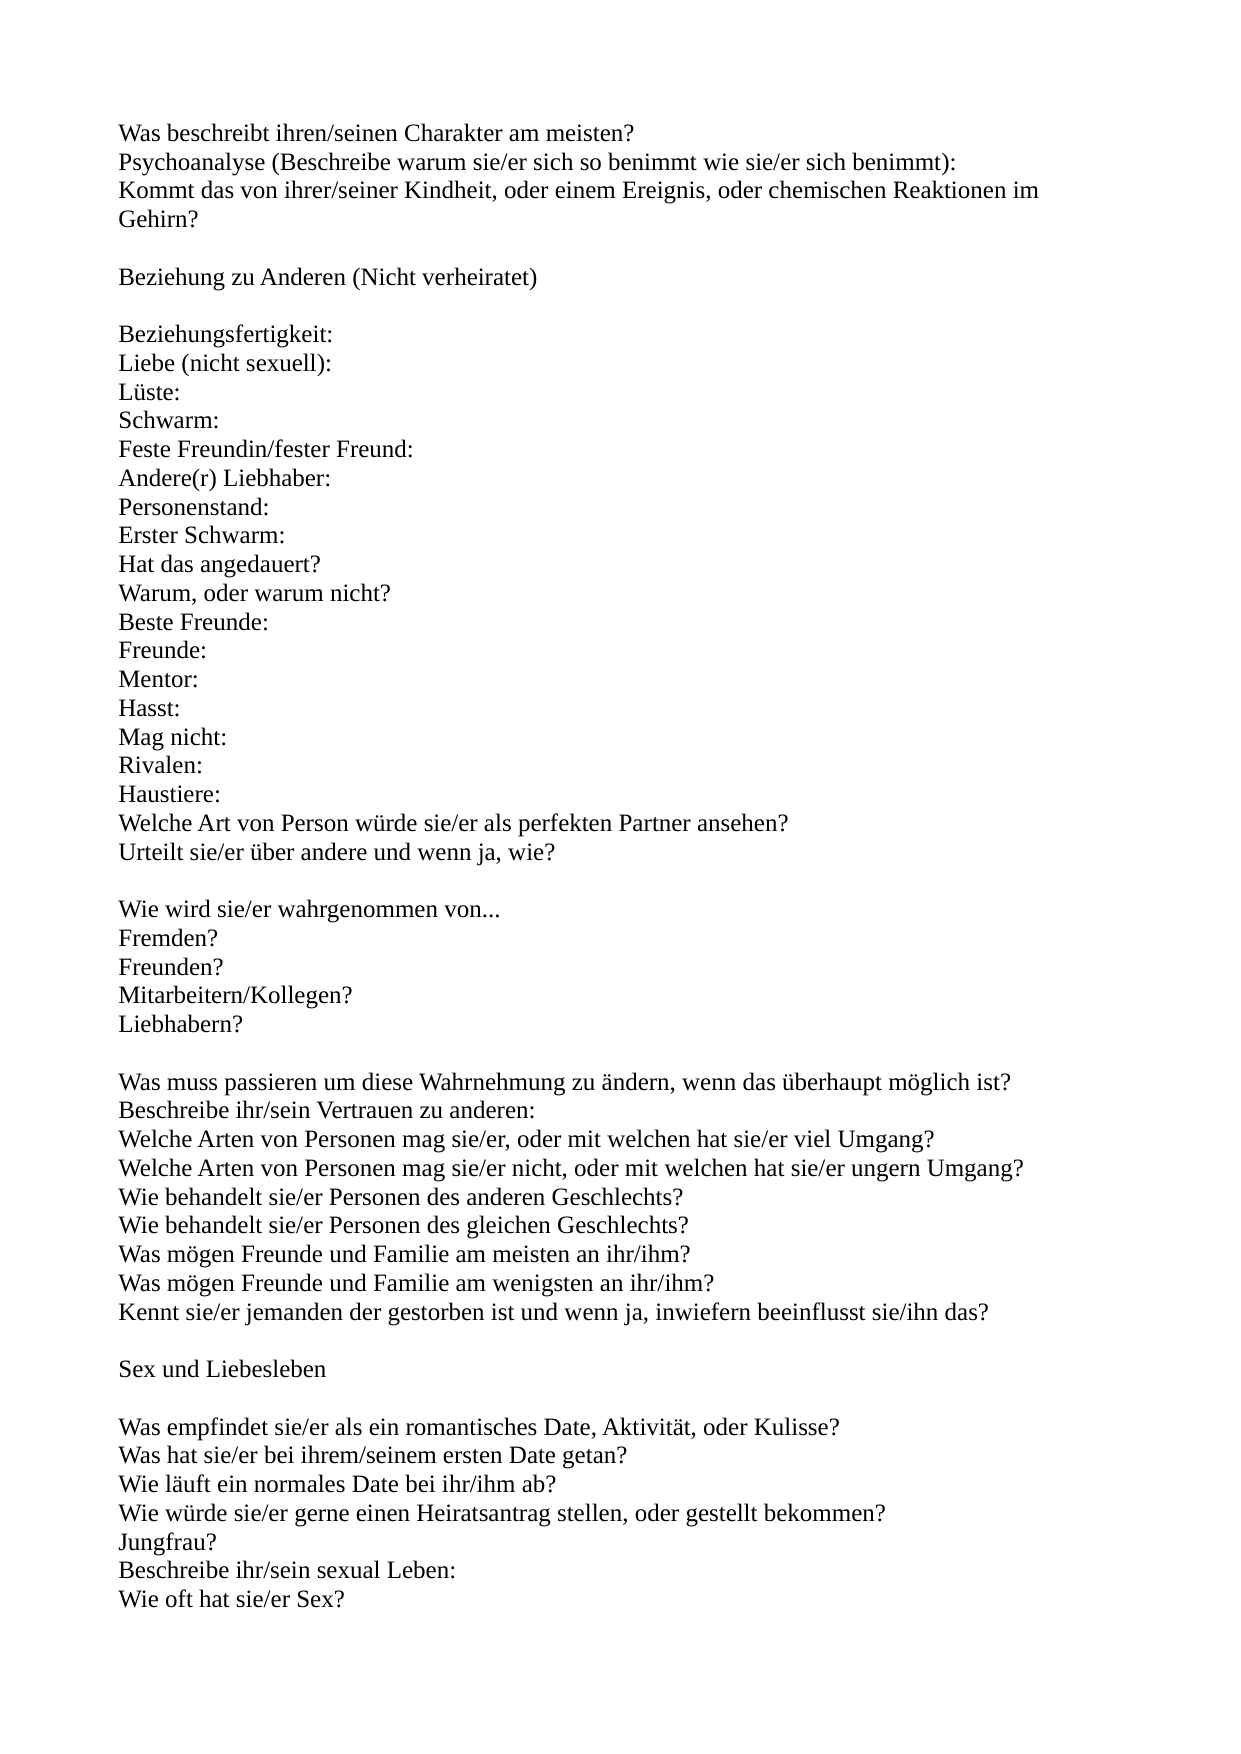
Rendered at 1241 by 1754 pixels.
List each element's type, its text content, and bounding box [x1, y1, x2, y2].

text Was beschreibt ihren/seinen Charakter am meisten? Psychoanalyse (Beschreibe warum sie/er sich so benimmt wie sie/er sich benimmt): Kommt das von ihrer/seiner Kindheit, oder einem Ereignis, oder chemischen Reaktionen im Gehirn? Beziehung zu Anderen (Nicht verheiratet) Beziehungsfertigkeit: Liebe (nicht sexuell): Lüste: Schwarm: Feste Freundin/fester Freund: Andere(r) Liebhaber: Personenstand: Erster Schwarm: Hat das angedauert? Warum, oder warum nicht? Beste Freunde: Freunde: Mentor: Hasst: Mag nicht: Rivalen: Haustiere: Welche Art von Person würde sie/er als perfekten Partner ansehen? Urteilt sie/er über andere und wenn ja, wie? Wie wird sie/er wahrgenommen von... Fremden? Freunden? Mitarbeitern/Kollegen? Liebhabern? Was muss passieren um diese Wahrnehmung zu ändern, wenn das überhaupt möglich ist? Beschreibe ihr/sein Vertrauen zu anderen: Welche Arten von Personen mag sie/er, oder mit welchen hat sie/er viel Umgang? Welche Arten von Personen mag sie/er nicht, oder mit welchen hat sie/er ungern Umgang? Wie behandelt sie/er Personen des anderen Geschlechts? Wie behandelt sie/er Personen des gleichen Geschlechts? Was mögen Freunde und Familie am meisten an ihr/ihm? Was mögen Freunde und Familie am wenigsten an ihr/ihm? Kennt sie/er jemanden der gestorben ist und wenn ja, inwiefern beeinflusst sie/ihn das? Sex und Liebesleben Was empfindet sie/er als ein romantisches Date, Aktivität, oder Kulisse? Was hat sie/er bei ihrem/seinem ersten Date getan? Wie läuft ein normales Date bei ihr/ihm ab? Wie würde sie/er gerne einen Heiratsantrag stellen, oder gestellt bekommen? Jungfrau? Beschreibe ihr/sein sexual Leben: Wie oft hat sie/er Sex? [118, 118, 1122, 1613]
